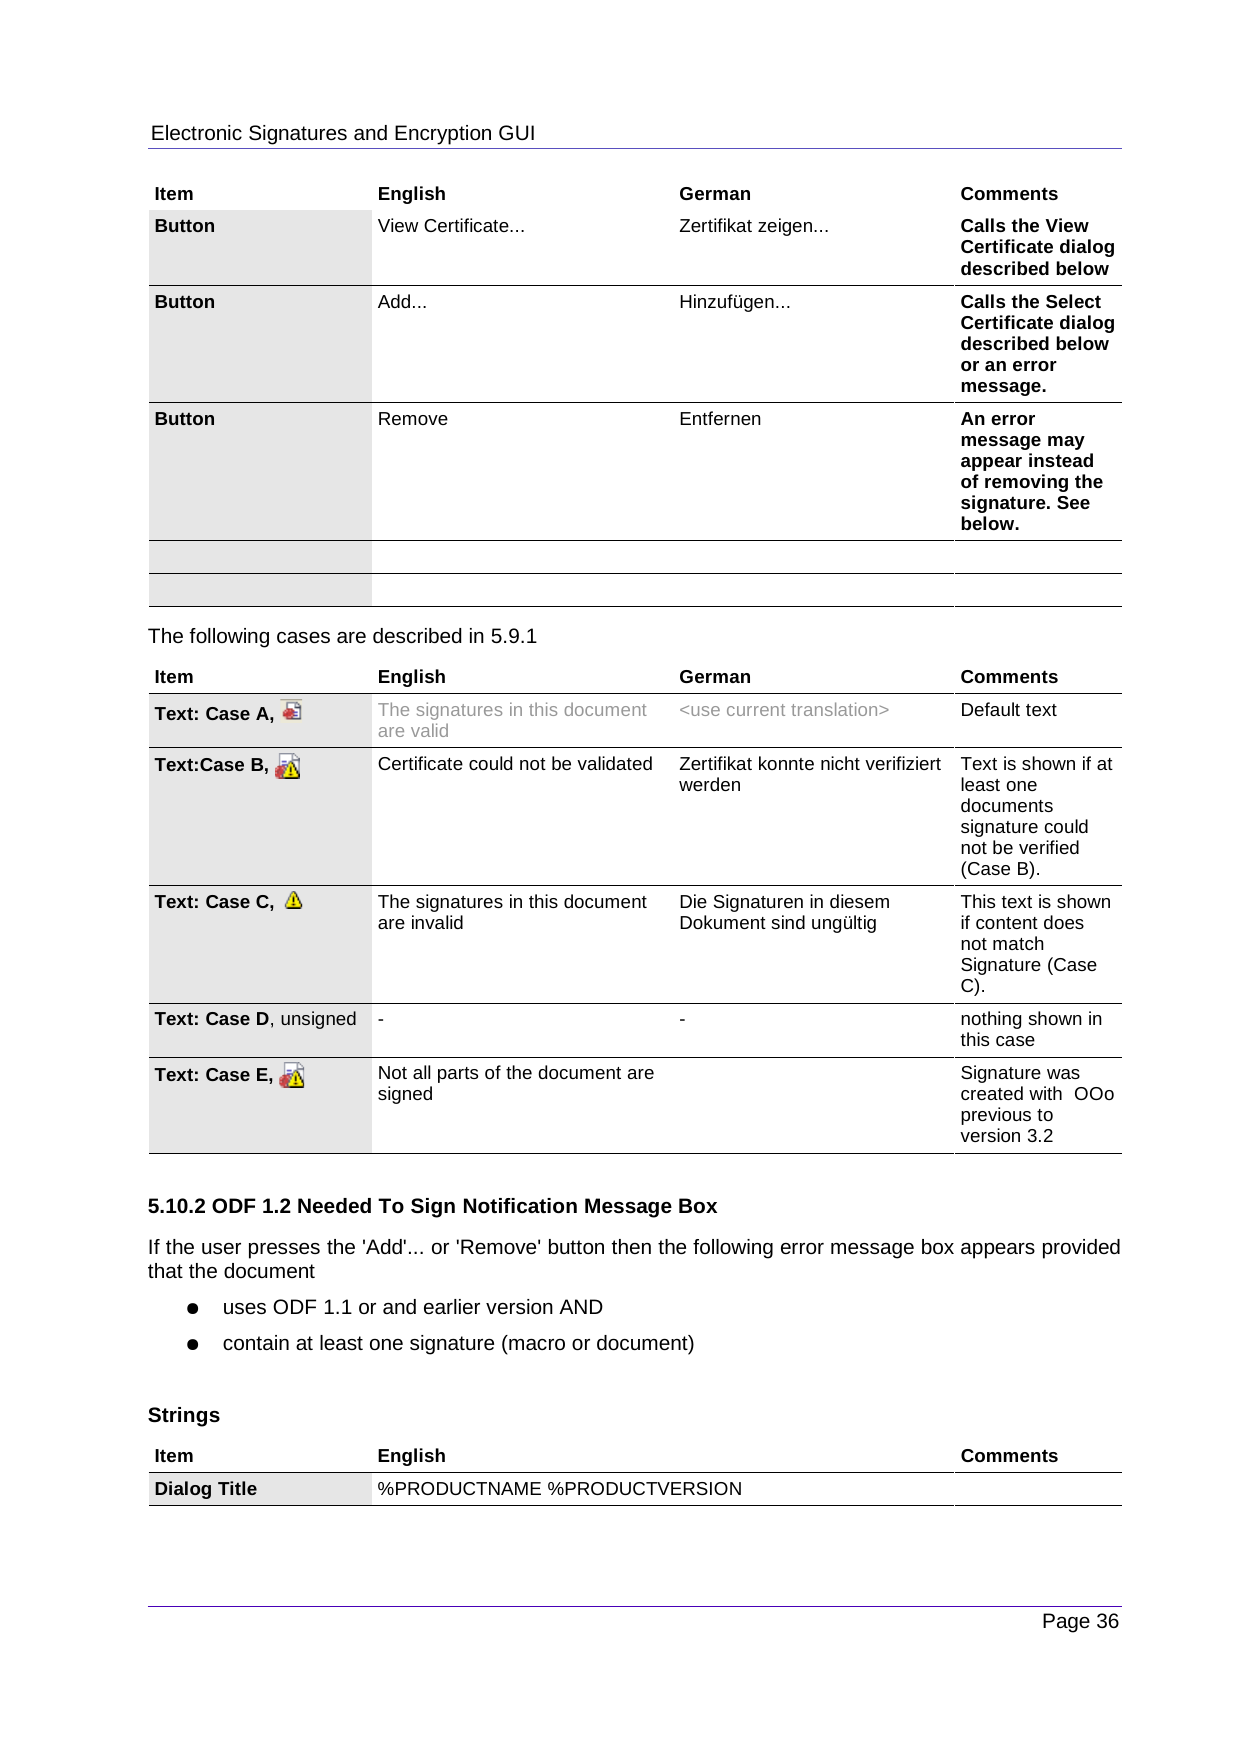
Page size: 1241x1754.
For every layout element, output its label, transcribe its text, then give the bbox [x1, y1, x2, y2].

table_cell The signatures in this document are valid [372, 694, 673, 747]
list uses ODF 1.1 or and earlier version AND [185, 1295, 1122, 1319]
table_cell Not all parts of the document are signed [372, 1058, 673, 1153]
picture [280, 699, 303, 723]
table_cell Text: Case E, [149, 1058, 372, 1153]
table_cell %PRODUCTNAME %PRODUCTVERSION [372, 1473, 954, 1505]
table_header English [372, 1439, 954, 1472]
table_cell Text is shown if at least one documents signature could not be verified (Case B). [955, 748, 1122, 885]
table_cell [955, 541, 1122, 573]
table_cell Text: Case C, [149, 886, 372, 1003]
table_cell nothing shown in this case [955, 1004, 1122, 1057]
table_cell Dialog Title [149, 1473, 372, 1505]
table_cell Remove [372, 403, 673, 540]
table_cell [372, 541, 673, 573]
table_cell The signatures in this document are invalid [372, 886, 673, 1003]
table_cell Text: Case A, [149, 694, 372, 747]
table_cell [673, 541, 954, 573]
text Strings [148, 1403, 1122, 1427]
picture [275, 753, 300, 779]
table_cell Zertifikat zeigen... [673, 210, 954, 285]
picture [280, 891, 306, 909]
table_header English [372, 660, 673, 693]
table_cell Calls the Select Certificate dialog described below or an error message. [955, 286, 1122, 402]
table_header Item [149, 177, 372, 210]
table_cell Hinzufügen... [673, 286, 954, 402]
text If the user presses the 'Add'... or 'Remove' button then the following error message box appears provided that the document [148, 1236, 1122, 1283]
table_cell View Certificate... [372, 210, 673, 285]
text The following cases are described in 5.9.1 [148, 624, 1122, 648]
table_cell Certificate could not be validated [372, 748, 673, 885]
picture [279, 1062, 305, 1088]
table_cell Calls the View Certificate dialog described below [955, 210, 1122, 285]
table_cell Button [149, 403, 372, 540]
table_cell [673, 1058, 954, 1153]
table_cell Button [149, 286, 372, 402]
table_cell This text is shown if content does not match Signature (Case C). [955, 886, 1122, 1003]
table_header English [372, 177, 673, 210]
table_cell [372, 574, 673, 606]
table_cell [673, 574, 954, 606]
table_header Comments [955, 1439, 1122, 1472]
table_cell Zertifikat konnte nicht verifiziert werden [673, 748, 954, 885]
table_cell [149, 541, 372, 573]
subtitle ODF 1.2 Needed To Sign Notification Message Box [148, 1194, 1122, 1218]
table_cell Button [149, 210, 372, 285]
table_cell Die Signaturen in diesem Dokument sind ungültig [673, 886, 954, 1003]
table_header Item [149, 1439, 372, 1472]
table_header Item [149, 660, 372, 693]
table_cell [149, 574, 372, 606]
table_cell <use current translation> [673, 694, 954, 747]
table_cell Signature was created with OOo previous to version 3.2 [955, 1058, 1122, 1153]
table_cell Text: Case D, unsigned [149, 1004, 372, 1057]
table_cell Entfernen [673, 403, 954, 540]
table_header Comments [955, 660, 1122, 693]
table_header German [673, 660, 954, 693]
table_cell - [673, 1004, 954, 1057]
list contain at least one signature (macro or document) [185, 1331, 1122, 1355]
table_cell [955, 574, 1122, 606]
table_header Comments [955, 177, 1122, 210]
table_cell An error message may appear instead of removing the signature. See below. [955, 403, 1122, 540]
table_cell [955, 1473, 1122, 1505]
table_cell Add... [372, 286, 673, 402]
table_header German [673, 177, 954, 210]
table_cell - [372, 1004, 673, 1057]
table_cell Default text [955, 694, 1122, 747]
table_cell Text:Case B, [149, 748, 372, 885]
